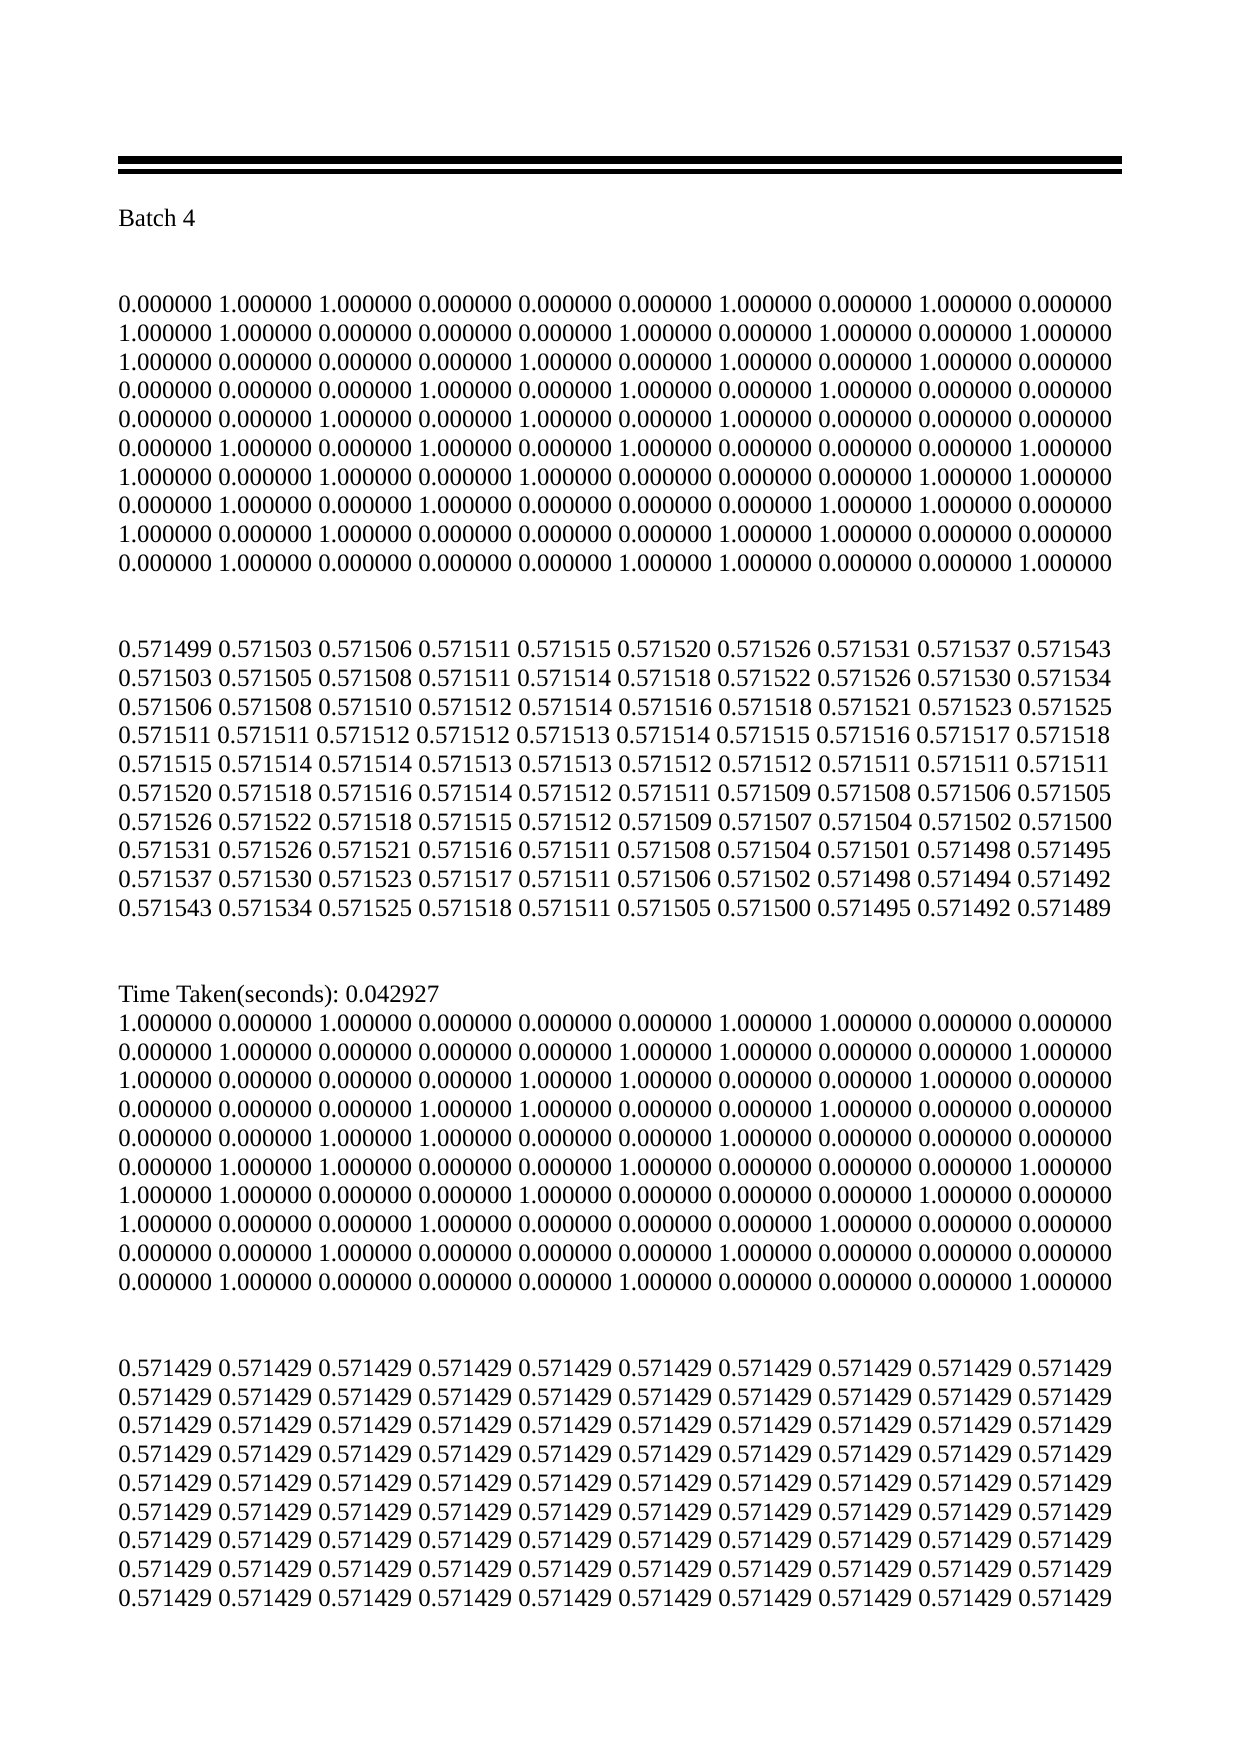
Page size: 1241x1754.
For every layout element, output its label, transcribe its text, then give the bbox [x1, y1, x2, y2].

text 0.000000 0.000000 1.000000 1.000000 0.000000 0.000000 1.000000 0.000000 0.000000 0.000000 [118, 1123, 1122, 1152]
text 0.571429 0.571429 0.571429 0.571429 0.571429 0.571429 0.571429 0.571429 0.571429 0.571429 [118, 1411, 1122, 1439]
text 1.000000 1.000000 0.000000 0.000000 1.000000 0.000000 0.000000 0.000000 1.000000 0.000000 [118, 1181, 1122, 1209]
text Time Taken(seconds): 0.042927 [118, 979, 1122, 1008]
text 0.571537 0.571530 0.571523 0.571517 0.571511 0.571506 0.571502 0.571498 0.571494 0.571492 [118, 864, 1122, 893]
text 1.000000 1.000000 0.000000 0.000000 0.000000 1.000000 0.000000 1.000000 0.000000 1.000000 [118, 318, 1122, 347]
text 0.571503 0.571505 0.571508 0.571511 0.571514 0.571518 0.571522 0.571526 0.571530 0.571534 [118, 663, 1122, 692]
text 0.000000 0.000000 1.000000 0.000000 0.000000 0.000000 1.000000 0.000000 0.000000 0.000000 [118, 1238, 1122, 1267]
text 0.000000 1.000000 1.000000 0.000000 0.000000 1.000000 0.000000 0.000000 0.000000 1.000000 [118, 1152, 1122, 1181]
text 1.000000 0.000000 0.000000 1.000000 0.000000 0.000000 0.000000 1.000000 0.000000 0.000000 [118, 1209, 1122, 1238]
text 0.000000 1.000000 0.000000 1.000000 0.000000 1.000000 0.000000 0.000000 0.000000 1.000000 [118, 433, 1122, 462]
text 0.571506 0.571508 0.571510 0.571512 0.571514 0.571516 0.571518 0.571521 0.571523 0.571525 [118, 692, 1122, 721]
text 0.000000 0.000000 1.000000 0.000000 1.000000 0.000000 1.000000 0.000000 0.000000 0.000000 [118, 404, 1122, 433]
text 0.571511 0.571511 0.571512 0.571512 0.571513 0.571514 0.571515 0.571516 0.571517 0.571518 [118, 721, 1122, 749]
text 1.000000 0.000000 0.000000 0.000000 1.000000 1.000000 0.000000 0.000000 1.000000 0.000000 [118, 1066, 1122, 1094]
text 0.000000 0.000000 0.000000 1.000000 1.000000 0.000000 0.000000 1.000000 0.000000 0.000000 [118, 1094, 1122, 1123]
text 0.000000 0.000000 0.000000 1.000000 0.000000 1.000000 0.000000 1.000000 0.000000 0.000000 [118, 376, 1122, 404]
text 0.571429 0.571429 0.571429 0.571429 0.571429 0.571429 0.571429 0.571429 0.571429 0.571429 [118, 1526, 1122, 1554]
text 0.571429 0.571429 0.571429 0.571429 0.571429 0.571429 0.571429 0.571429 0.571429 0.571429 [118, 1583, 1122, 1612]
text 0.000000 1.000000 0.000000 0.000000 0.000000 1.000000 1.000000 0.000000 0.000000 1.000000 [118, 548, 1122, 577]
text 0.571429 0.571429 0.571429 0.571429 0.571429 0.571429 0.571429 0.571429 0.571429 0.571429 [118, 1468, 1122, 1497]
text 0.571429 0.571429 0.571429 0.571429 0.571429 0.571429 0.571429 0.571429 0.571429 0.571429 [118, 1497, 1122, 1526]
text 0.571526 0.571522 0.571518 0.571515 0.571512 0.571509 0.571507 0.571504 0.571502 0.571500 [118, 807, 1122, 836]
text Batch 4 [118, 203, 1122, 232]
text 0.571531 0.571526 0.571521 0.571516 0.571511 0.571508 0.571504 0.571501 0.571498 0.571495 [118, 836, 1122, 864]
text 0.571515 0.571514 0.571514 0.571513 0.571513 0.571512 0.571512 0.571511 0.571511 0.571511 [118, 749, 1122, 778]
text 0.571429 0.571429 0.571429 0.571429 0.571429 0.571429 0.571429 0.571429 0.571429 0.571429 [118, 1439, 1122, 1468]
text 0.000000 1.000000 0.000000 0.000000 0.000000 1.000000 0.000000 0.000000 0.000000 1.000000 [118, 1267, 1122, 1296]
text 0.571543 0.571534 0.571525 0.571518 0.571511 0.571505 0.571500 0.571495 0.571492 0.571489 [118, 893, 1122, 922]
text 1.000000 0.000000 1.000000 0.000000 0.000000 0.000000 1.000000 1.000000 0.000000 0.000000 [118, 1008, 1122, 1037]
text 0.571429 0.571429 0.571429 0.571429 0.571429 0.571429 0.571429 0.571429 0.571429 0.571429 [118, 1554, 1122, 1583]
text 1.000000 0.000000 1.000000 0.000000 1.000000 0.000000 0.000000 0.000000 1.000000 1.000000 [118, 462, 1122, 491]
text 0.000000 1.000000 0.000000 1.000000 0.000000 0.000000 0.000000 1.000000 1.000000 0.000000 [118, 491, 1122, 519]
text 1.000000 0.000000 1.000000 0.000000 0.000000 0.000000 1.000000 1.000000 0.000000 0.000000 [118, 519, 1122, 548]
text 0.000000 1.000000 1.000000 0.000000 0.000000 0.000000 1.000000 0.000000 1.000000 0.000000 [118, 289, 1122, 318]
text 0.000000 1.000000 0.000000 0.000000 0.000000 1.000000 1.000000 0.000000 0.000000 1.000000 [118, 1037, 1122, 1066]
text 0.571429 0.571429 0.571429 0.571429 0.571429 0.571429 0.571429 0.571429 0.571429 0.571429 [118, 1382, 1122, 1411]
text 0.571429 0.571429 0.571429 0.571429 0.571429 0.571429 0.571429 0.571429 0.571429 0.571429 [118, 1353, 1122, 1382]
text 1.000000 0.000000 0.000000 0.000000 1.000000 0.000000 1.000000 0.000000 1.000000 0.000000 [118, 347, 1122, 376]
text 0.571499 0.571503 0.571506 0.571511 0.571515 0.571520 0.571526 0.571531 0.571537 0.571543 [118, 634, 1122, 663]
text 0.571520 0.571518 0.571516 0.571514 0.571512 0.571511 0.571509 0.571508 0.571506 0.571505 [118, 778, 1122, 807]
